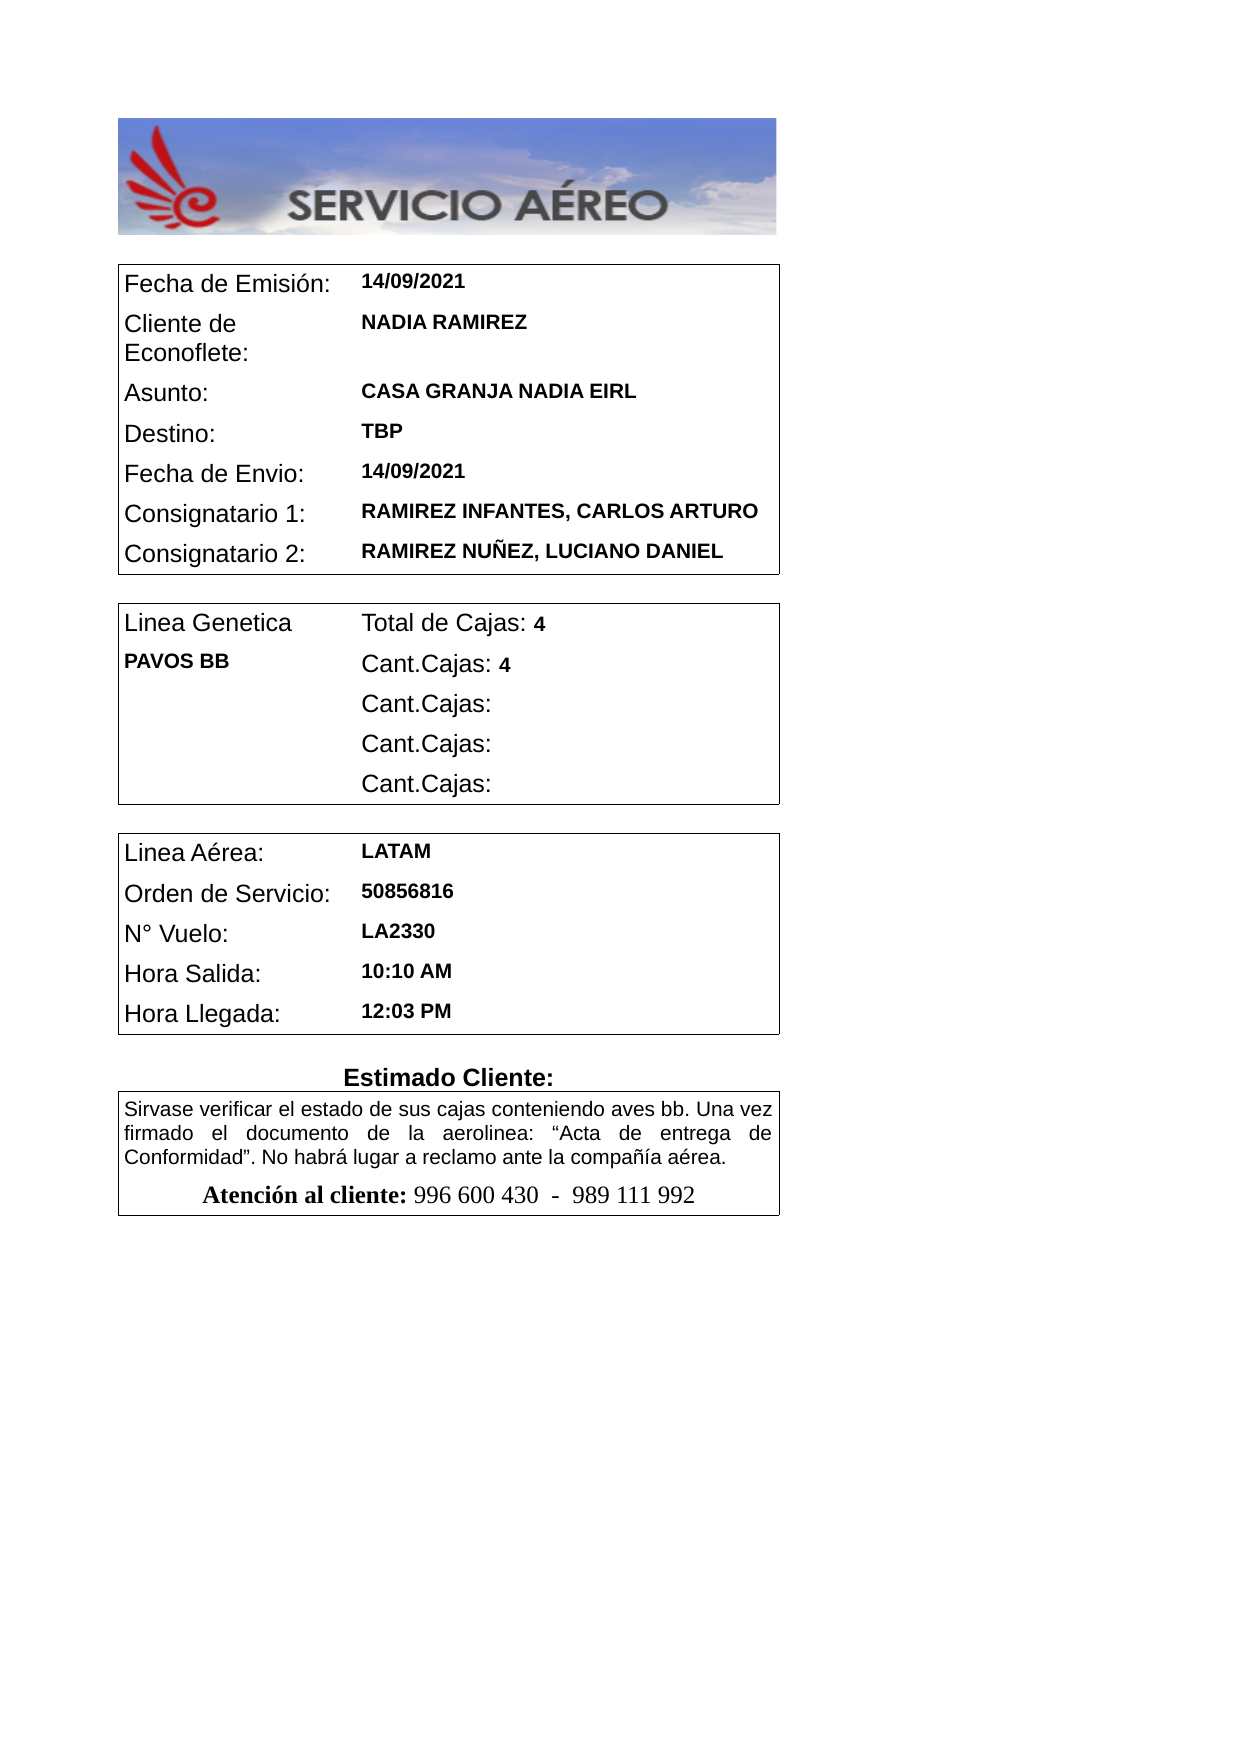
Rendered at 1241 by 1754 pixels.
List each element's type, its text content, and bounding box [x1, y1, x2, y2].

table_cell [356, 805, 779, 833]
table_cell [119, 683, 356, 723]
table_header Fecha de Emisión: [119, 265, 356, 304]
table_header 14/09/2021 [356, 265, 779, 304]
table_cell [356, 575, 779, 603]
table_cell Hora Llegada: [119, 994, 356, 1034]
table_cell Orden de Servicio: [119, 873, 356, 913]
table_cell Consignatario 2: [119, 534, 356, 574]
table_cell PAVOS BB [119, 643, 356, 683]
table_cell 12:03 PM [356, 994, 779, 1034]
table_cell [118, 575, 356, 603]
table_cell 50856816 [356, 873, 779, 913]
table_cell NADIA RAMIREZ [356, 304, 779, 373]
table_cell Total de Cajas: 4 [356, 604, 779, 643]
table_cell 10:10 AM [356, 953, 779, 993]
table_cell RAMIREZ INFANTES, CARLOS ARTURO [356, 493, 779, 533]
table_cell Linea Genetica [119, 604, 356, 643]
table_cell 14/09/2021 [356, 453, 779, 493]
table_cell Atención al cliente: 996 600 430 - 989 111 992 [119, 1175, 779, 1215]
table_cell LA2330 [356, 913, 779, 953]
table_cell Cliente de Econoflete: [119, 304, 356, 373]
picture [118, 118, 777, 235]
table_cell Asunto: [119, 373, 356, 413]
table_cell Linea Aérea: [119, 834, 356, 873]
table_cell Fecha de Envio: [119, 453, 356, 493]
table_cell [119, 723, 356, 763]
table_cell Cant.Cajas: [356, 764, 779, 804]
table_cell TBP [356, 413, 779, 453]
table_cell CASA GRANJA NADIA EIRL [356, 373, 779, 413]
table_cell Cant.Cajas: [356, 683, 779, 723]
table_cell N° Vuelo: [119, 913, 356, 953]
table_cell Consignatario 1: [119, 493, 356, 533]
table_cell [119, 764, 356, 804]
table_cell Hora Salida: [119, 953, 356, 993]
table_cell Sirvase verificar el estado de sus cajas conteniendo aves bb. Una vez firmado el documento de la aerolinea: “Acta de entrega de Conformidad”. No habrá lugar a reclamo ante la compañía aérea. [119, 1092, 779, 1175]
table_cell Estimado Cliente: [118, 1035, 779, 1091]
table_cell Cant.Cajas: [356, 723, 779, 763]
table_cell [118, 805, 356, 833]
table_cell Destino: [119, 413, 356, 453]
table_cell RAMIREZ NUÑEZ, LUCIANO DANIEL [356, 534, 779, 574]
table_cell Cant.Cajas: 4 [356, 643, 779, 683]
table_cell LATAM [356, 834, 779, 873]
